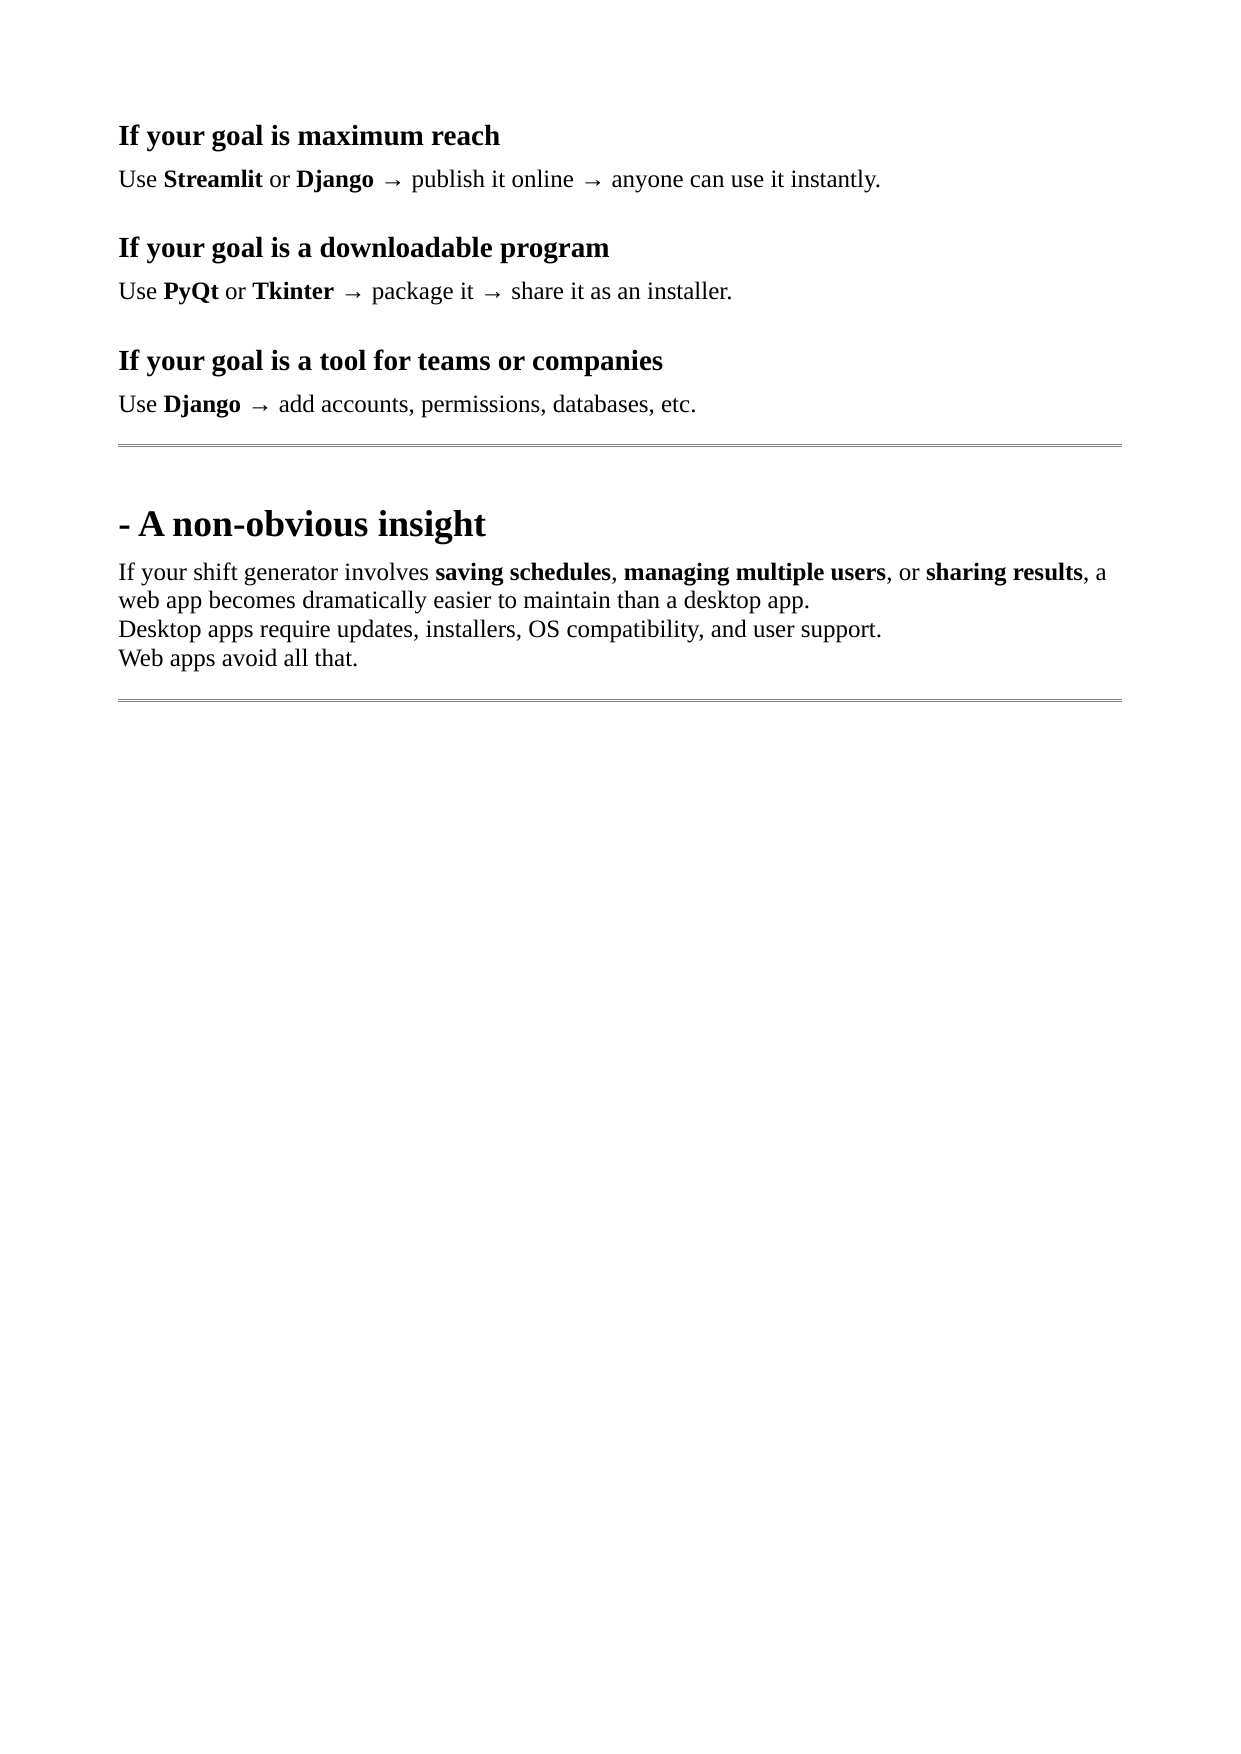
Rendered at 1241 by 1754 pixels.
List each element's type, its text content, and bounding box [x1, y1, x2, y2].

subtitle - A non‑obvious insight [118, 501, 1122, 544]
subtitle If your goal is maximum reach [118, 118, 1122, 152]
subtitle If your goal is a tool for teams or companies [118, 343, 1122, 376]
text If your shift generator involves saving schedules, managing multiple users, or sharing results, a web app becomes dramatically easier to maintain than a desktop app. Desktop apps require updates, installers, OS compatibility, and user support. Web apps avoid all that. [118, 557, 1122, 672]
text Use PyQt or Tkinter → package it → share it as an installer. [118, 276, 1122, 305]
text Use Django → add accounts, permissions, databases, etc. [118, 389, 1122, 417]
text Use Streamlit or Django → publish it online → anyone can use it instantly. [118, 164, 1122, 193]
subtitle If your goal is a downloadable program [118, 230, 1122, 264]
